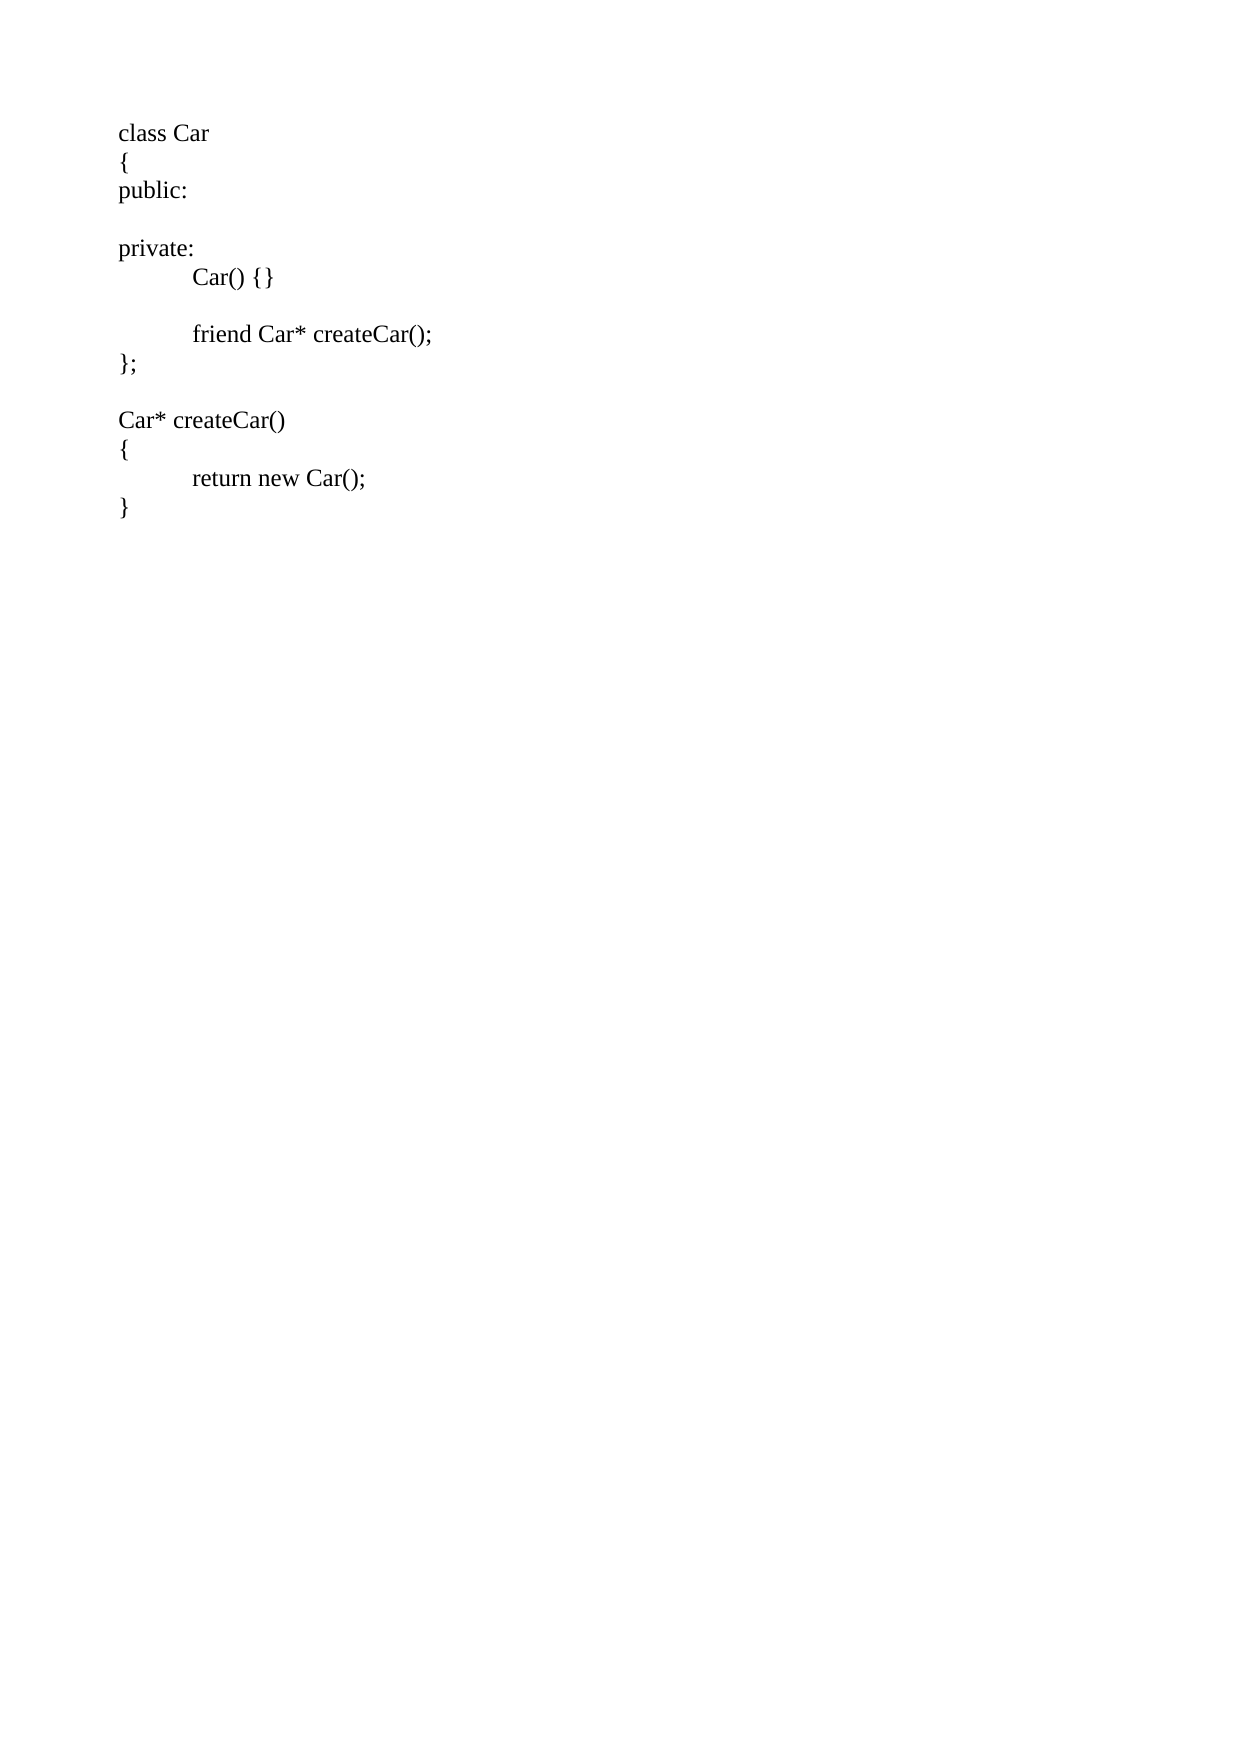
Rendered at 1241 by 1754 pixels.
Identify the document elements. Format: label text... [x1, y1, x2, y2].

text return new Car(); [118, 463, 1122, 492]
text { [118, 434, 1122, 463]
text private: [118, 233, 1122, 262]
text Car* createCar() [118, 406, 1122, 434]
text friend Car* createCar(); [118, 319, 1122, 348]
text { [118, 147, 1122, 176]
text public: [118, 176, 1122, 204]
text }; [118, 348, 1122, 377]
text Car() {} [118, 262, 1122, 291]
text } [118, 492, 1122, 521]
text class Car [118, 118, 1122, 147]
